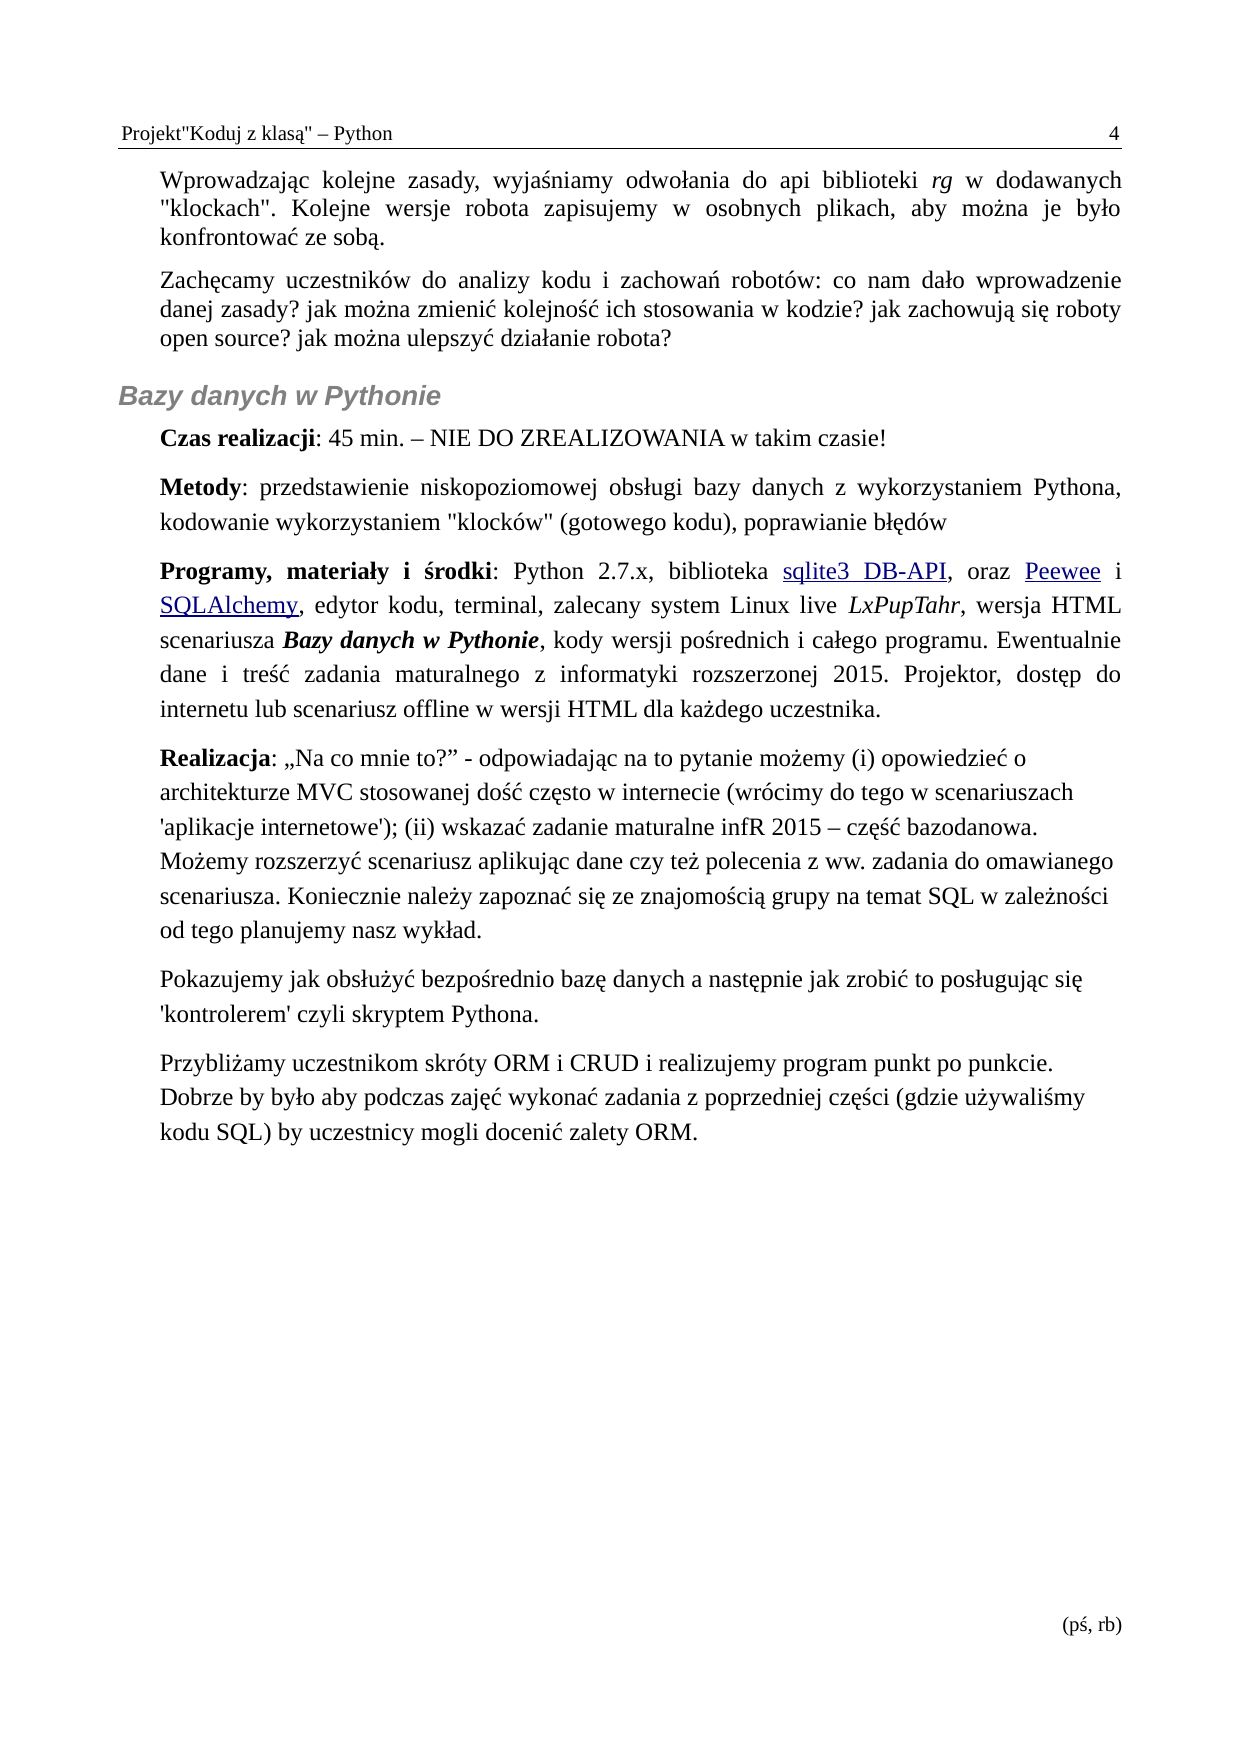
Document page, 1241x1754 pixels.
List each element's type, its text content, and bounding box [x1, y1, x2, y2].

text Realizacja: „Na co mnie to?” - odpowiadając na to pytanie możemy (i) opowiedzieć o architekturze MVC stosowanej dość często w internecie (wrócimy do tego w scenariuszach 'aplikacje internetowe'); (ii) wskazać zadanie maturalne infR 2015 – część bazodanowa. Możemy rozszerzyć scenariusz aplikując dane czy też polecenia z ww. zadania do omawianego scenariusza. Koniecznie należy zapoznać się ze znajomością grupy na temat SQL w zależności od tego planujemy nasz wykład. [159, 743, 1122, 944]
text Programy, materiały i środki: Python 2.7.x, biblioteka sqlite3 DB-API, oraz Peewee i SQLAlchemy, edytor kodu, terminal, zalecany system Linux live LxPupTahr, wersja HTML scenariusza Bazy danych w Pythonie, kody wersji pośrednich i całego programu. Ewentualnie dane i treść zadania maturalnego z informatyki rozszerzonej 2015. Projektor, dostęp do internetu lub scenariusz offline w wersji HTML dla każdego uczestnika. [159, 556, 1122, 722]
text Pokazujemy jak obsłużyć bezpośrednio bazę danych a następnie jak zrobić to posługując się 'kontrolerem' czyli skryptem Pythona. [159, 964, 1122, 1027]
text Czas realizacji: 45 min. – NIE DO ZREALIZOWANIA w takim czasie! [159, 423, 1122, 452]
text Zachęcamy uczestników do analizy kodu i zachowań robotów: co nam dało wprowadzenie danej zasady? jak można zmienić kolejność ich stosowania w kodzie? jak zachowują się roboty open source? jak można ulepszyć działanie robota? [159, 266, 1122, 352]
text Wprowadzając kolejne zasady, wyjaśniamy odwołania do api biblioteki rg w dodawanych "klockach". Kolejne wersje robota zapisujemy w osobnych plikach, aby można je było konfrontować ze sobą. [159, 165, 1122, 251]
text Przybliżamy uczestnikom skróty ORM i CRUD i realizujemy program punkt po punkcie. Dobrze by było aby podczas zajęć wykonać zadania z poprzedniej części (gdzie używaliśmy kodu SQL) by uczestnicy mogli docenić zalety ORM. [159, 1048, 1122, 1180]
subtitle Bazy danych w Pythonie [118, 379, 1122, 411]
text Metody: przedstawienie niskopoziomowej obsługi bazy danych z wykorzystaniem Pythona, kodowanie wykorzystaniem "klocków" (gotowego kodu), poprawianie błędów [159, 472, 1122, 536]
